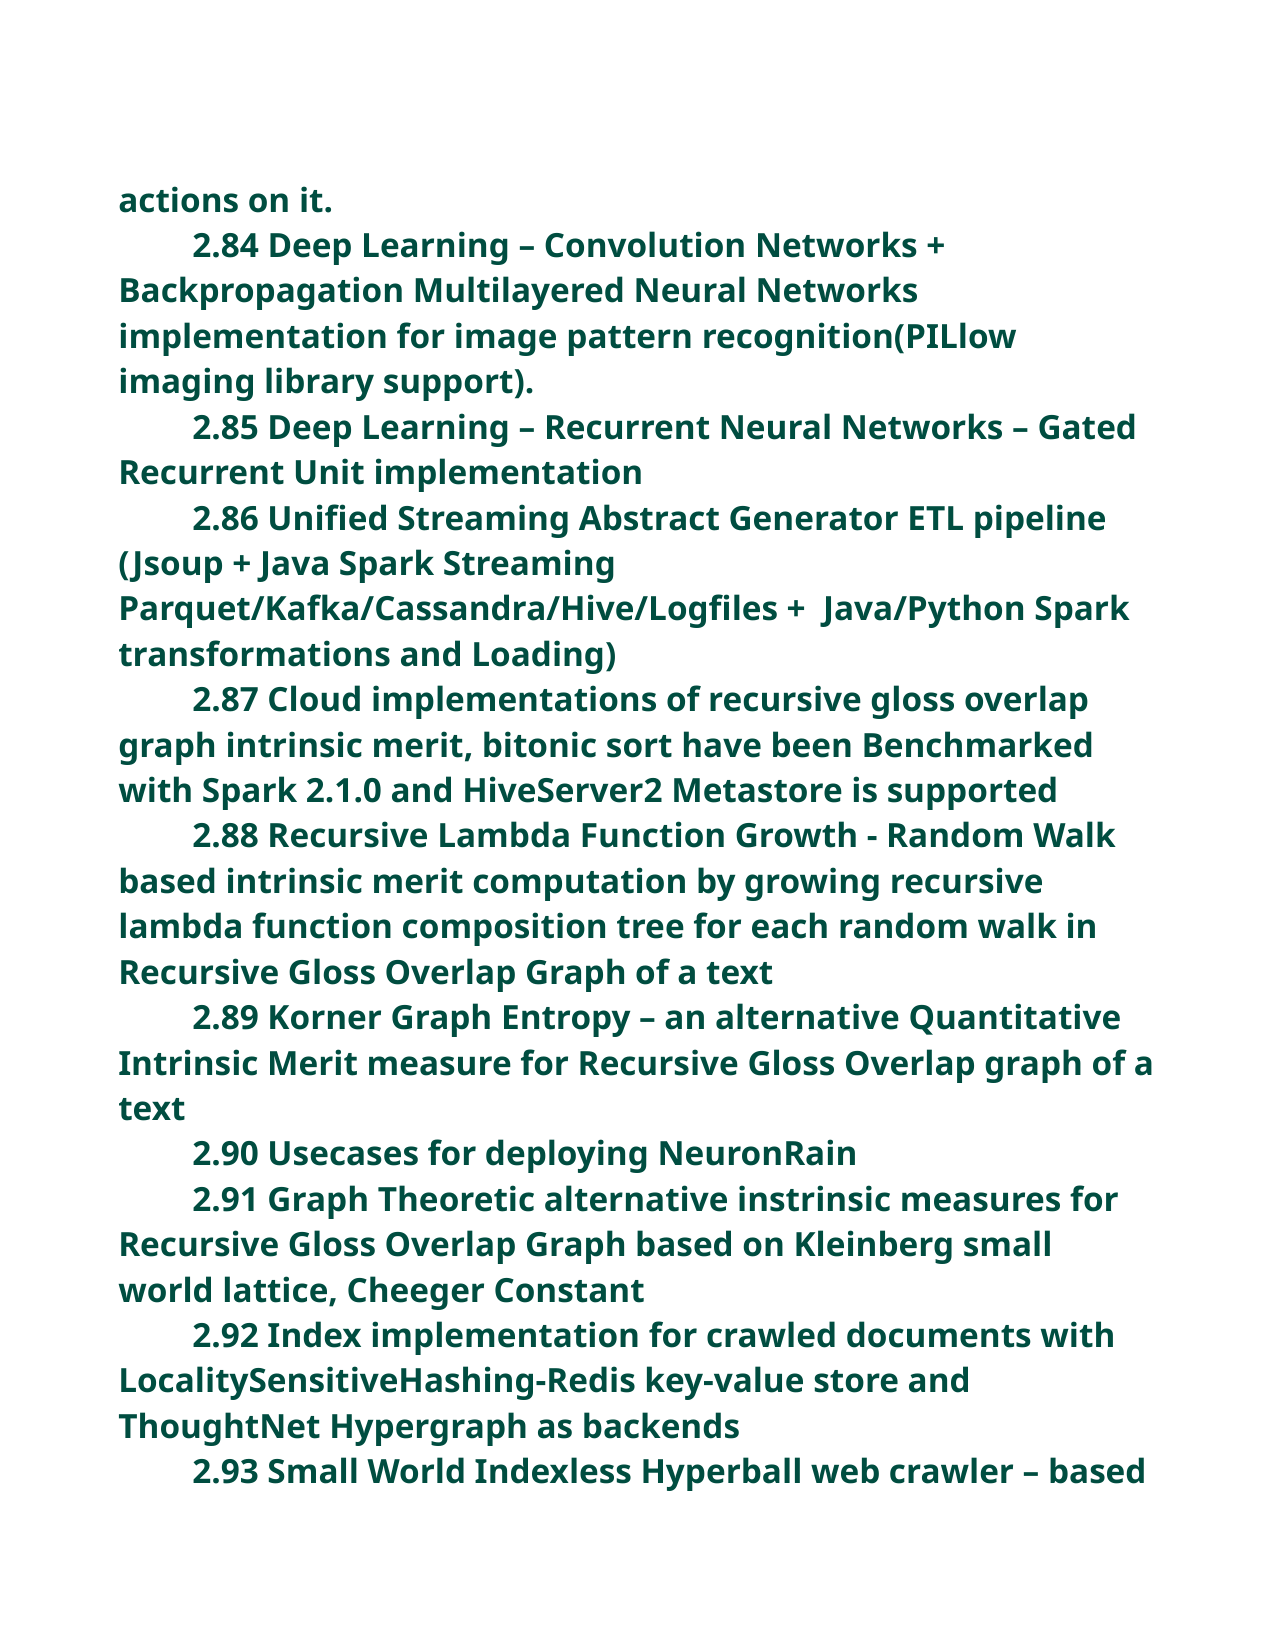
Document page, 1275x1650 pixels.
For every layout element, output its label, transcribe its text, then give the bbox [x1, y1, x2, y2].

text 2.91 Graph Theoretic alternative instrinsic measures for Recursive Gloss Overlap Graph based on Kleinberg small world lattice, Cheeger Constant [118, 1176, 1157, 1312]
text 2.89 Korner Graph Entropy – an alternative Quantitative Intrinsic Merit measure for Recursive Gloss Overlap graph of a text [118, 994, 1157, 1130]
text actions on it. [118, 176, 1157, 222]
text 2.86 Unified Streaming Abstract Generator ETL pipeline (Jsoup + Java Spark Streaming Parquet/Kafka/Cassandra/Hive/Logfiles + Java/Python Spark transformations and Loading) [118, 494, 1157, 676]
text 2.92 Index implementation for crawled documents with LocalitySensitiveHashing-Redis key-value store and ThoughtNet Hypergraph as backends [118, 1312, 1157, 1448]
text 2.88 Recursive Lambda Function Growth - Random Walk based intrinsic merit computation by growing recursive lambda function composition tree for each random walk in Recursive Gloss Overlap Graph of a text [118, 812, 1157, 994]
text 2.85 Deep Learning – Recurrent Neural Networks – Gated Recurrent Unit implementation [118, 403, 1157, 494]
text 2.84 Deep Learning – Convolution Networks + Backpropagation Multilayered Neural Networks implementation for image pattern recognition(PILlow imaging library support). [118, 222, 1157, 403]
text 2.87 Cloud implementations of recursive gloss overlap graph intrinsic merit, bitonic sort have been Benchmarked with Spark 2.1.0 and HiveServer2 Metastore is supported [118, 676, 1157, 812]
text 2.93 Small World Indexless Hyperball web crawler – based [118, 1448, 1157, 1493]
text 2.90 Usecases for deploying NeuronRain [118, 1130, 1157, 1176]
